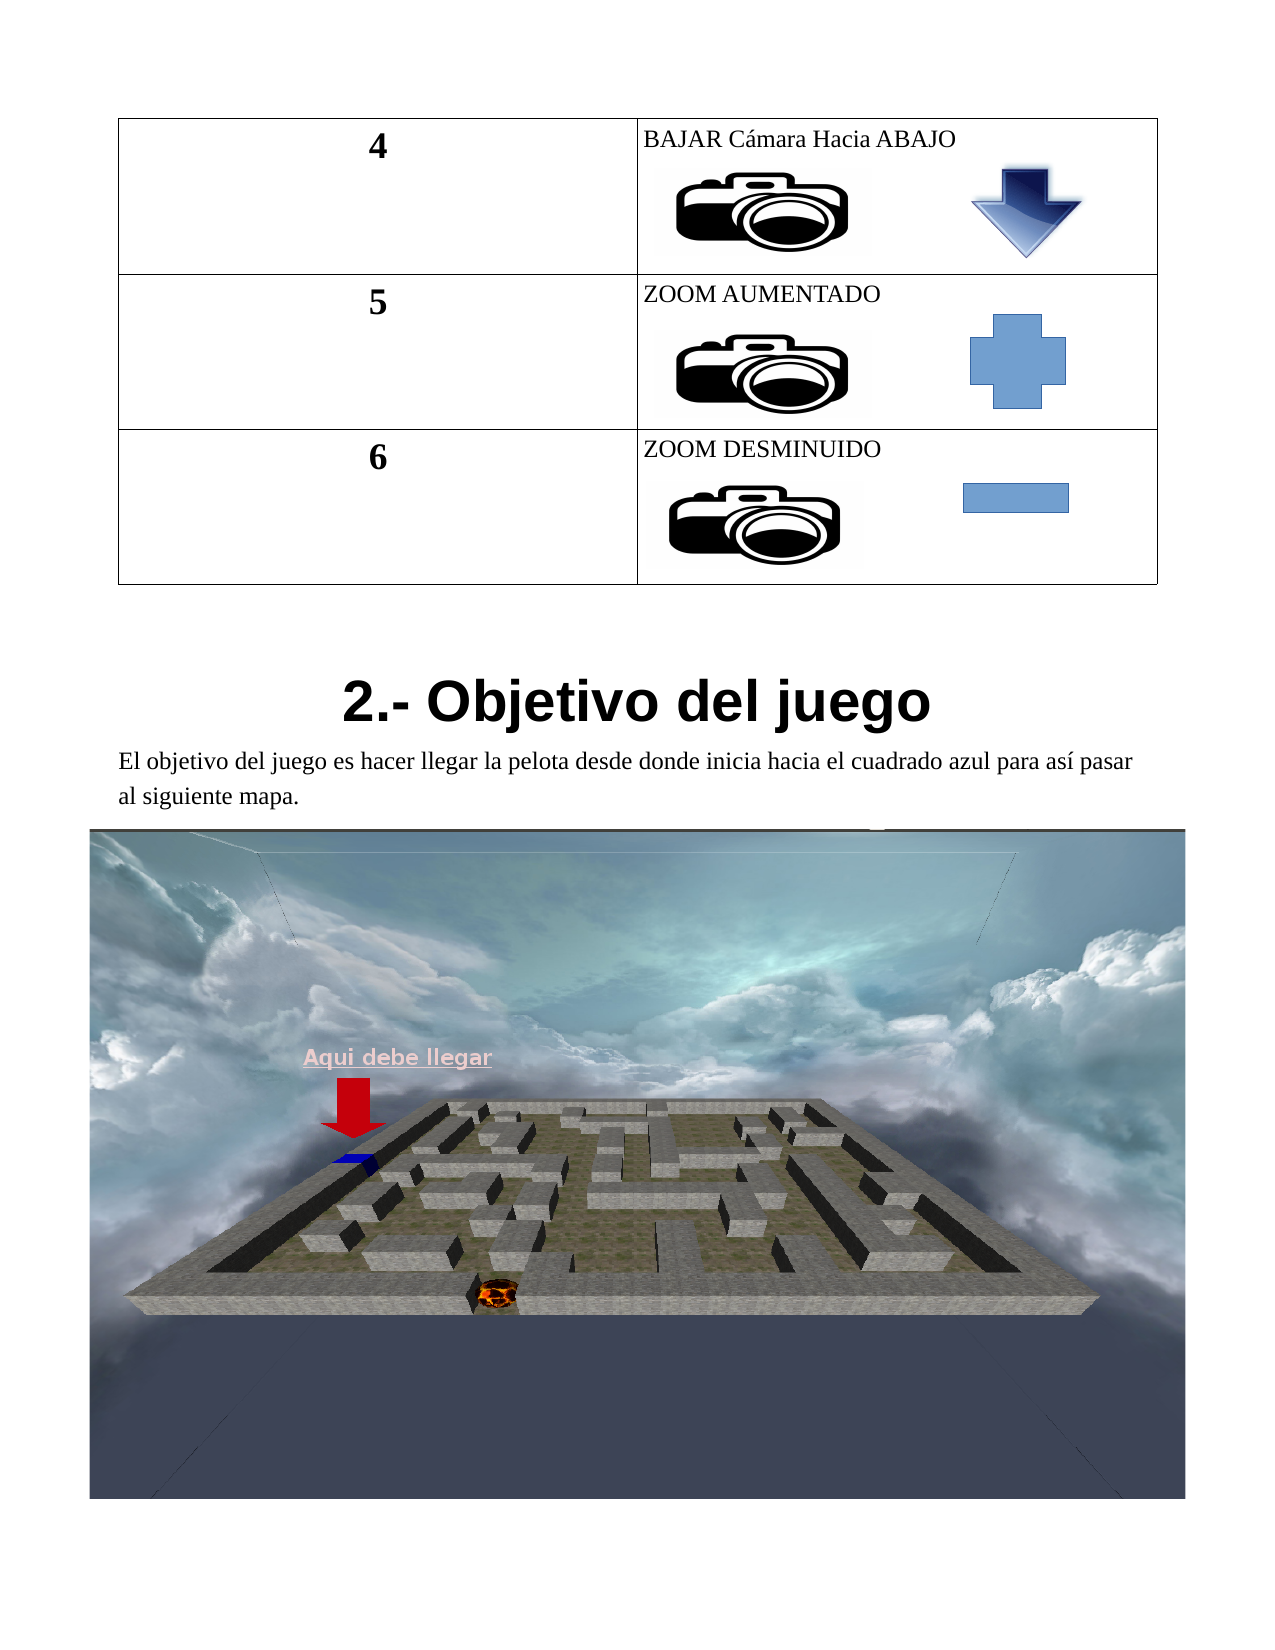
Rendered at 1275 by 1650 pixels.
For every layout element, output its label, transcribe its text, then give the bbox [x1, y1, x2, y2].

table_cell BAJAR Cámara Hacia ABAJO [638, 119, 1157, 273]
picture [653, 330, 872, 418]
title 2.- Objetivo del juego [118, 667, 1157, 734]
table_cell 4 [119, 119, 637, 273]
text El objetivo del juego es hacer llegar la pelota desde donde inicia hacia el cuadrado azul para así pasar al siguiente mapa. [118, 746, 1157, 809]
table_cell ZOOM DESMINUIDO [638, 430, 1157, 584]
picture [653, 168, 872, 256]
picture [646, 481, 864, 569]
table_cell 6 [119, 430, 637, 584]
table_cell 5 [119, 275, 637, 429]
picture [89, 829, 1186, 1499]
table_cell ZOOM AUMENTADO [638, 275, 1157, 429]
